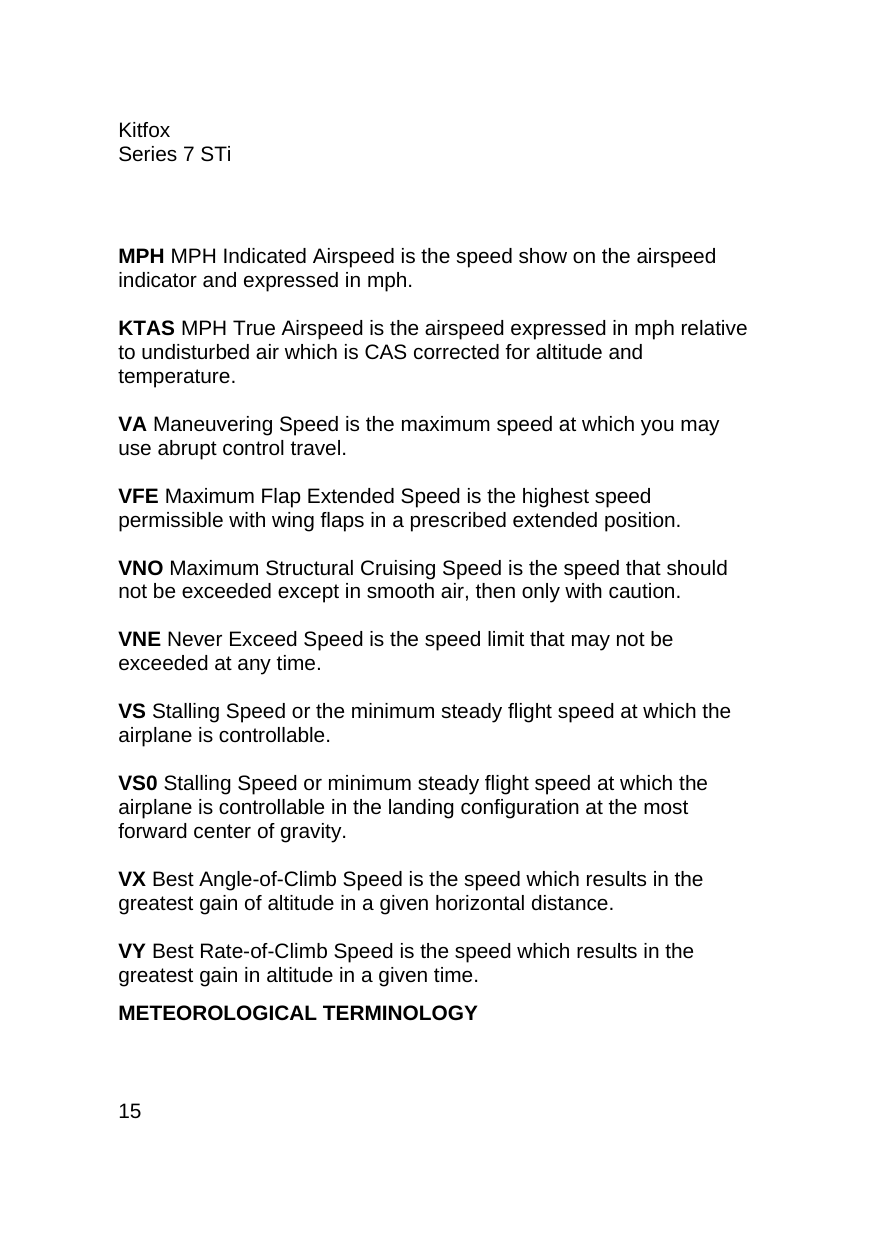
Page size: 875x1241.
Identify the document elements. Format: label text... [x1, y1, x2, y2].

text VNE Never Exceed Speed is the speed limit that may not be exceeded at any time. [118, 627, 756, 675]
text VS Stalling Speed or the minimum steady flight speed at which the airplane is controllable. [118, 699, 756, 747]
text KTAS MPH True Airspeed is the airspeed expressed in mph relative to undisturbed air which is CAS corrected for altitude and temperature. [118, 316, 756, 388]
text MPH MPH Indicated Airspeed is the speed show on the airspeed indicator and expressed in mph. [118, 244, 756, 292]
text VNO Maximum Structural Cruising Speed is the speed that should not be exceeded except in smooth air, then only with caution. [118, 555, 756, 603]
text VY Best Rate-of-Climb Speed is the speed which results in the greatest gain in altitude in a given time. [118, 939, 756, 987]
text VS0 Stalling Speed or minimum steady flight speed at which the airplane is controllable in the landing configuration at the most forward center of gravity. [118, 771, 756, 843]
text VFE Maximum Flap Extended Speed is the highest speed permissible with wing flaps in a prescribed extended position. [118, 483, 756, 531]
text VA Maneuvering Speed is the maximum speed at which you may use abrupt control travel. [118, 412, 756, 459]
subtitle METEOROLOGICAL TERMINOLOGY [118, 1001, 756, 1025]
text VX Best Angle-of-Climb Speed is the speed which results in the greatest gain of altitude in a given horizontal distance. [118, 867, 756, 915]
